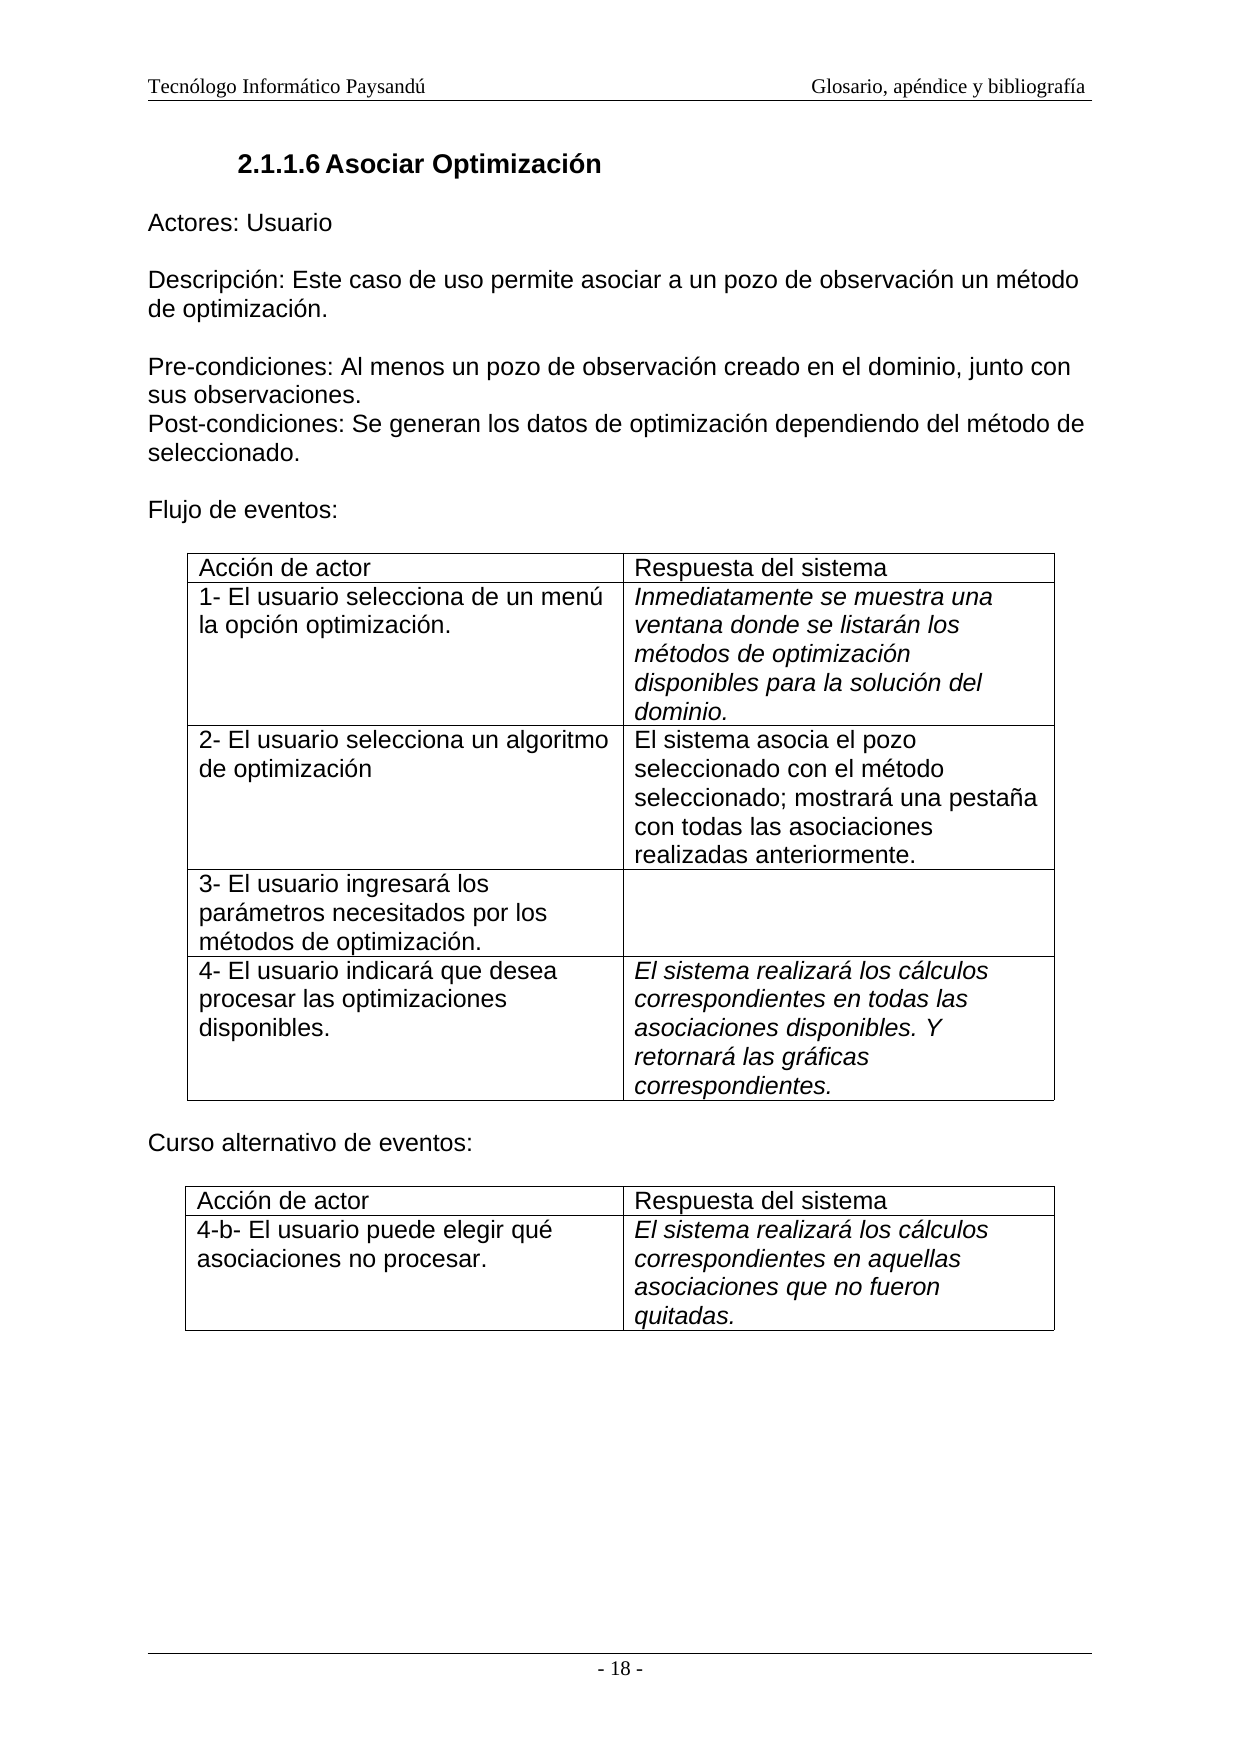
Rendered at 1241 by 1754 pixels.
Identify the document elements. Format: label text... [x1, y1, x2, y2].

table_cell El sistema realizará los cálculos correspondientes en todas las asociaciones disponibles. Y retornará las gráficas correspondientes. [624, 957, 1054, 1099]
table_cell 4- El usuario indicará que desea procesar las optimizaciones disponibles. [188, 957, 623, 1099]
text Descripción: Este caso de uso permite asociar a un pozo de observación un método de optimización. [148, 265, 1092, 323]
table_cell 4-b- El usuario puede elegir qué asociaciones no procesar. [186, 1216, 623, 1330]
table_cell 3- El usuario ingresará los parámetros necesitados por los métodos de optimización. [188, 870, 623, 956]
text Flujo de eventos: [148, 495, 1092, 524]
text Post-condiciones: Se generan los datos de optimización dependiendo del método de seleccionado. [148, 409, 1092, 466]
table_cell El sistema realizará los cálculos correspondientes en aquellas asociaciones que no fueron quitadas. [624, 1216, 1054, 1330]
table_header Acción de actor [188, 554, 623, 582]
table_cell [624, 870, 1054, 956]
table_cell 2- El usuario selecciona un algoritmo de optimización [188, 726, 623, 869]
table_header Respuesta del sistema [624, 554, 1054, 582]
text Actores: Usuario [148, 208, 1092, 236]
table_cell El sistema asocia el pozo seleccionado con el método seleccionado; mostrará una pestaña con todas las asociaciones realizadas anteriormente. [624, 726, 1054, 869]
table_cell Inmediatamente se muestra una ventana donde se listarán los métodos de optimización disponibles para la solución del dominio. [624, 583, 1054, 725]
text Curso alternativo de eventos: [148, 1128, 1092, 1157]
text Pre-condiciones: Al menos un pozo de observación creado en el dominio, junto con sus observaciones. [148, 351, 1092, 409]
table_header Acción de actor [186, 1187, 623, 1215]
table_cell 1- El usuario selecciona de un menú la opción optimización. [188, 583, 623, 725]
table_header Respuesta del sistema [624, 1187, 1054, 1215]
subtitle Asociar Optimización [237, 148, 1092, 179]
